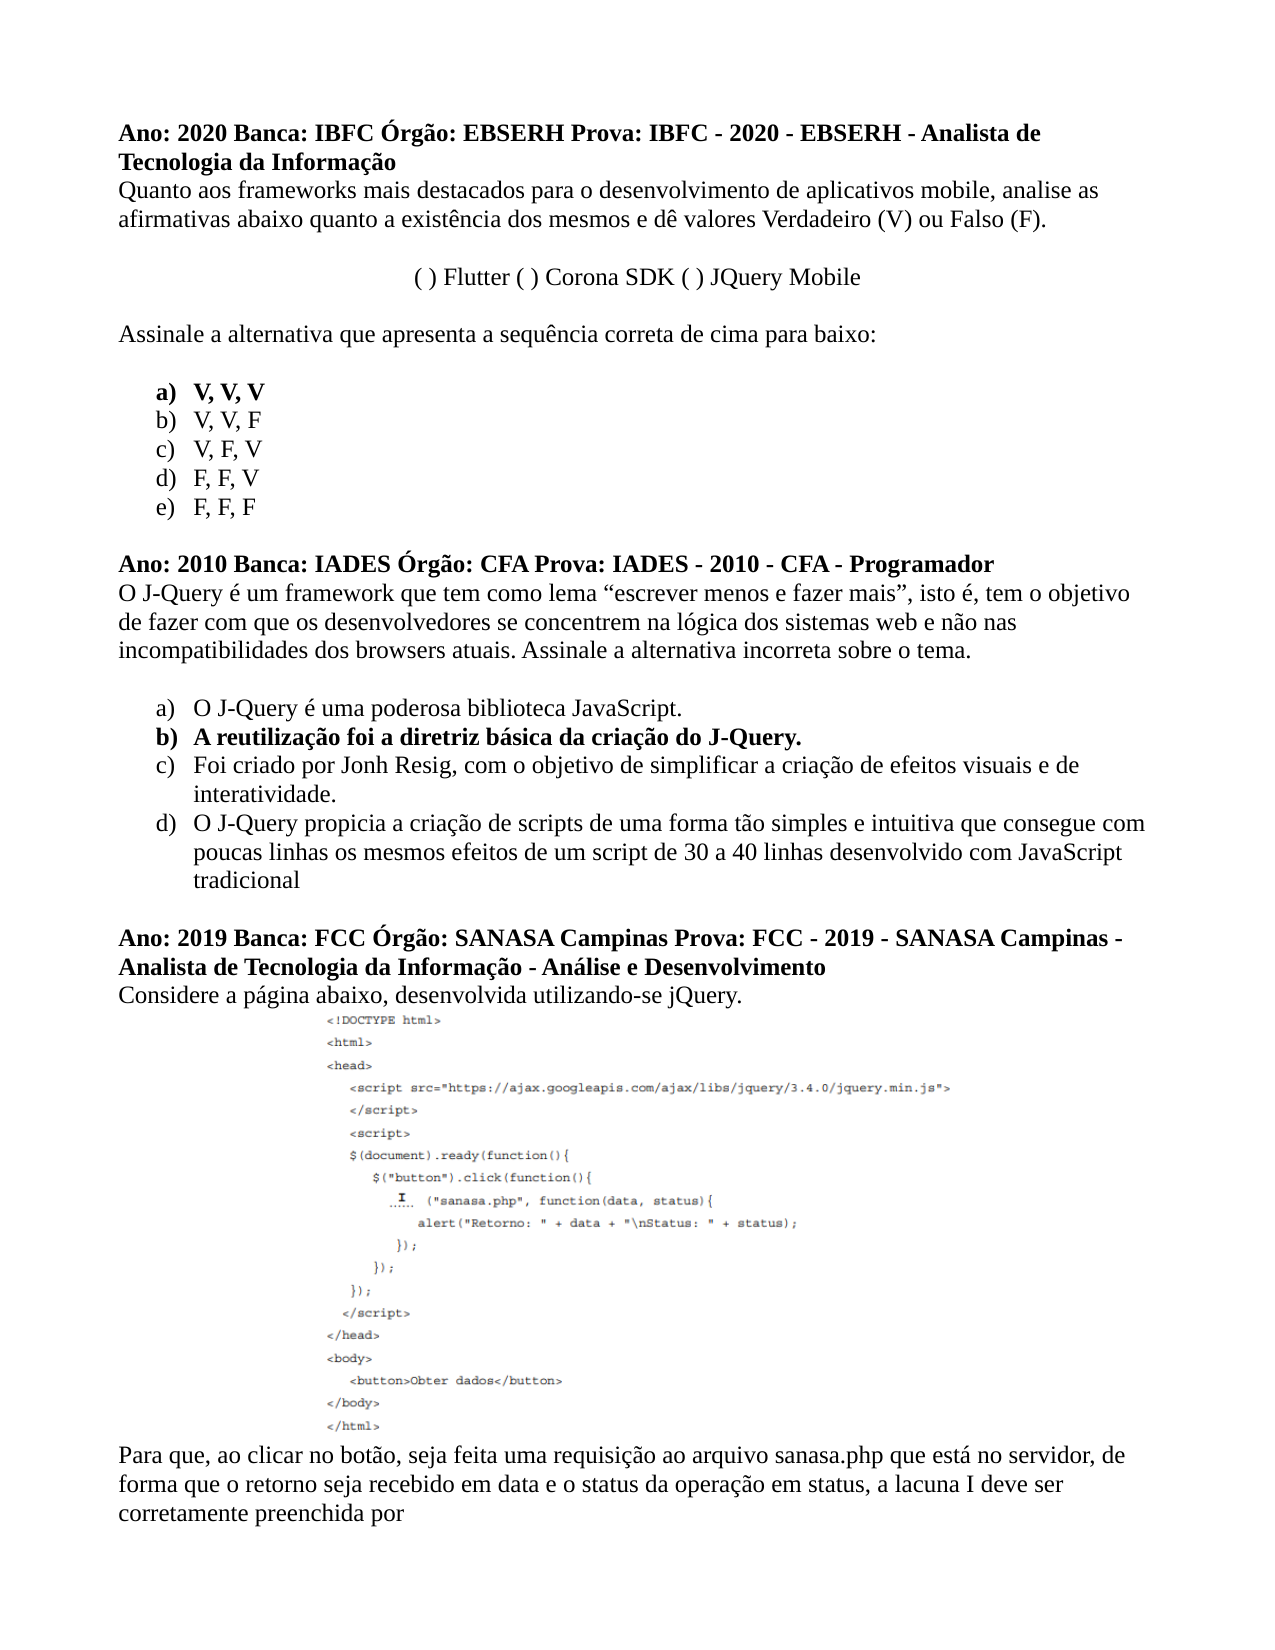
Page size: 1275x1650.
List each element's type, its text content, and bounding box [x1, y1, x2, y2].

list F, F, F [156, 492, 1157, 521]
list O J-Query é uma poderosa biblioteca JavaScript. [156, 693, 1157, 722]
text ( ) Flutter ( ) Corona SDK ( ) JQuery Mobile [118, 262, 1157, 291]
picture [322, 1009, 953, 1434]
text Ano: 2020 Banca: IBFC Órgão: EBSERH Prova: IBFC - 2020 - EBSERH - Analista de Tecnologia da Informação [118, 118, 1157, 176]
text Quanto aos frameworks mais destacados para o desenvolvimento de aplicativos mobile, analise as afirmativas abaixo quanto a existência dos mesmos e dê valores Verdadeiro (V) ou Falso (F). [118, 176, 1157, 233]
list V, F, V [156, 434, 1157, 463]
text Ano: 2010 Banca: IADES Órgão: CFA Prova: IADES - 2010 - CFA - Programador [118, 549, 1157, 578]
text Para que, ao clicar no botão, seja feita uma requisição ao arquivo sanasa.php que está no servidor, de forma que o retorno seja recebido em data e o status da operação em status, a lacuna I deve ser corretamente preenchida por [118, 1441, 1157, 1527]
list V, V, F [156, 406, 1157, 434]
list A reutilização foi a diretriz básica da criação do J-Query. [156, 722, 1157, 751]
text Ano: 2019 Banca: FCC Órgão: SANASA Campinas Prova: FCC - 2019 - SANASA Campinas - Analista de Tecnologia da Informação - Análise e Desenvolvimento [118, 923, 1157, 981]
text Assinale a alternativa que apresenta a sequência correta de cima para baixo: [118, 319, 1157, 348]
text O J-Query é um framework que tem como lema “escrever menos e fazer mais”, isto é, tem o objetivo de fazer com que os desenvolvedores se concentrem na lógica dos sistemas web e não nas incompatibilidades dos browsers atuais. Assinale a alternativa incorreta sobre o tema. [118, 578, 1157, 664]
list F, F, V [156, 463, 1157, 492]
text Considere a página abaixo, desenvolvida utilizando-se jQuery. [118, 981, 1157, 1009]
list Foi criado por Jonh Resig, com o objetivo de simplificar a criação de efeitos visuais e de interatividade. [156, 751, 1157, 808]
list V, V, V [156, 377, 1157, 406]
list O J-Query propicia a criação de scripts de uma forma tão simples e intuitiva que consegue com poucas linhas os mesmos efeitos de um script de 30 a 40 linhas desenvolvido com JavaScript tradicional [156, 808, 1157, 894]
